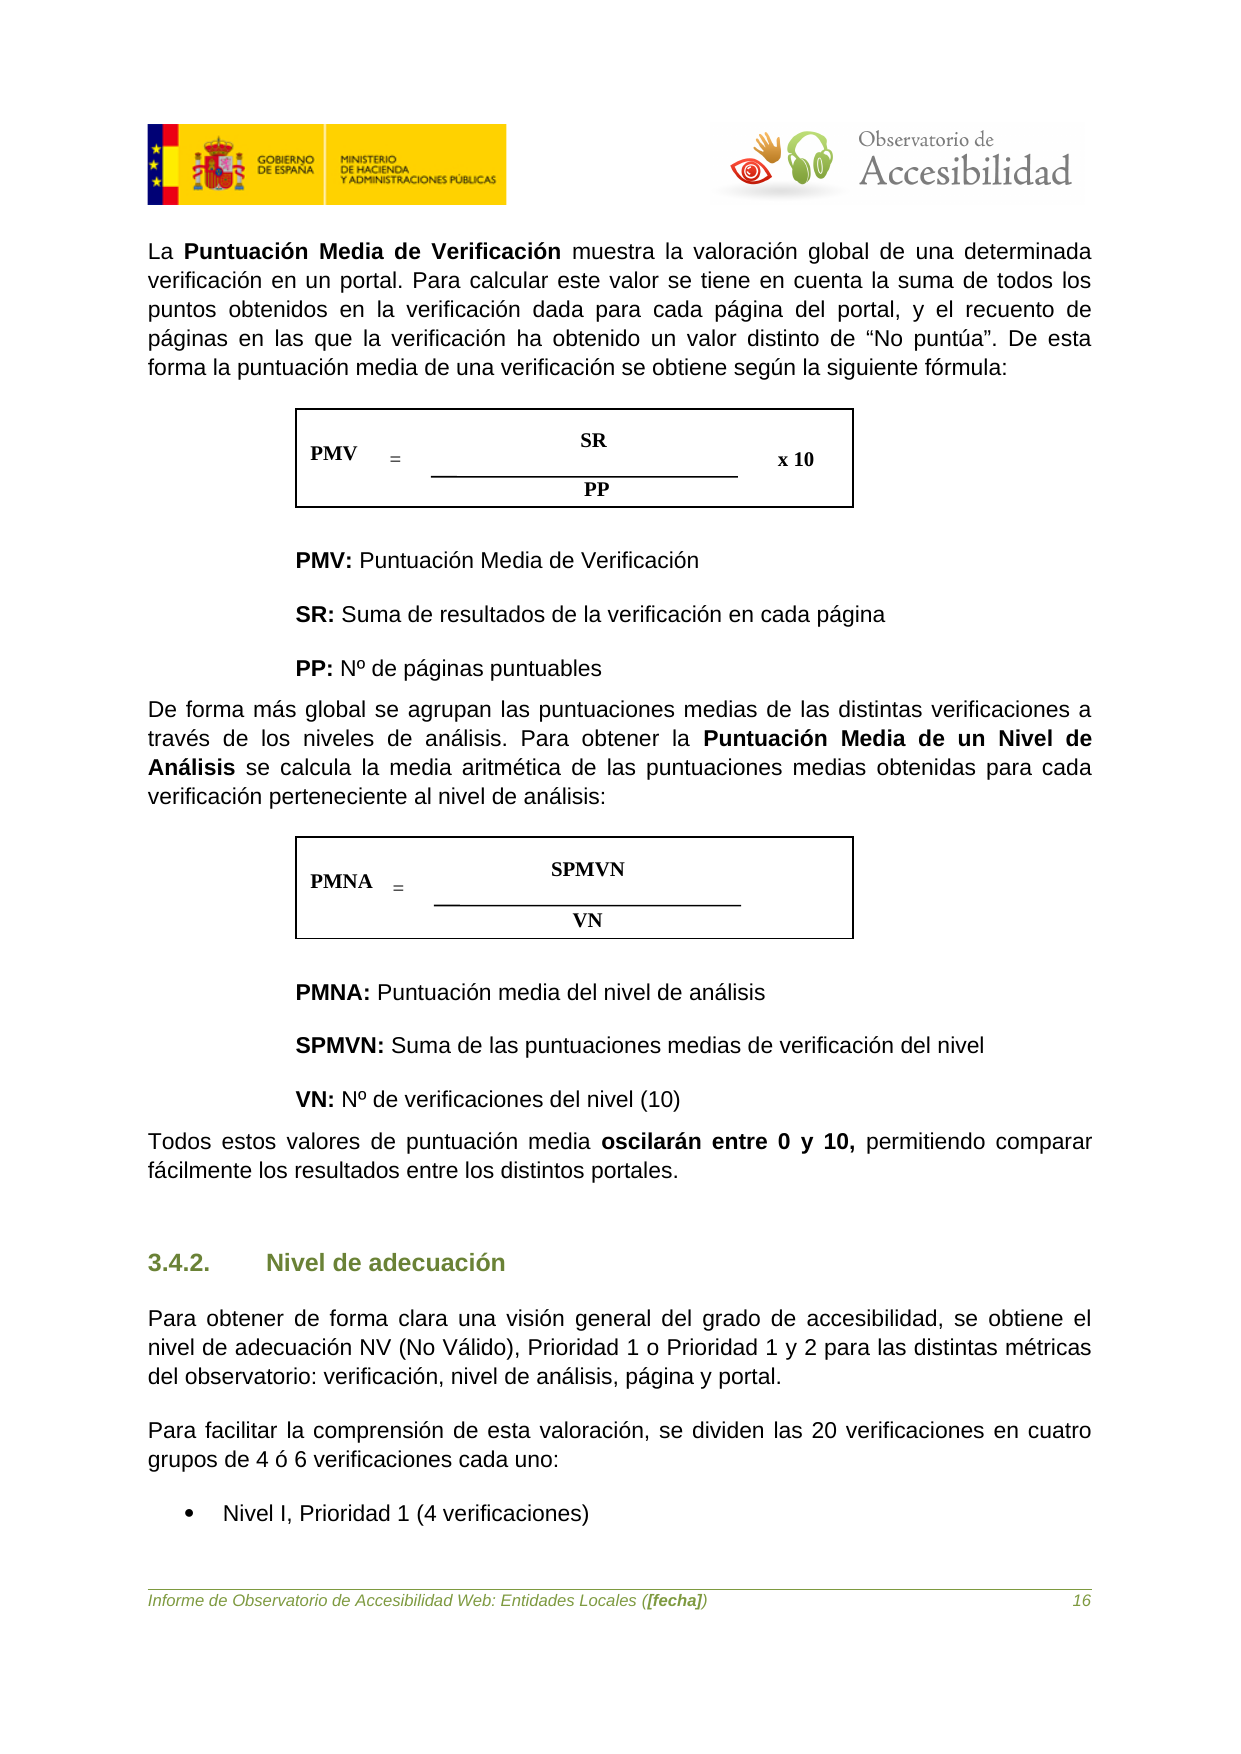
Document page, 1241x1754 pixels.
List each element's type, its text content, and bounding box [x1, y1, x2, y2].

text PMV: Puntuación Media de Verificación [295, 547, 1092, 573]
list Nivel I, Prioridad 1 (4 verificaciones) [185, 1499, 1092, 1526]
text PMNA: Puntuación media del nivel de análisis [295, 978, 1092, 1005]
text La Puntuación Media de Verificación muestra la valoración global de una determinada verificación en un portal. Para calcular este valor se tiene en cuenta la suma de todos los puntos obtenidos en la verificación dada para cada página del portal, y el recuento de páginas en las que la verificación ha obtenido un valor distinto de “No puntúa”. De esta forma la puntuación media de una verificación se obtiene según la siguiente fórmula: [148, 238, 1092, 380]
text De forma más global se agrupan las puntuaciones medias de las distintas verificaciones a través de los niveles de análisis. Para obtener la Puntuación Media de un Nivel de Análisis se calcula la media aritmética de las puntuaciones medias obtenidas para cada verificación perteneciente al nivel de análisis: [148, 696, 1092, 809]
text Todos estos valores de puntuación media oscilarán entre 0 y 10, permitiendo comparar fácilmente los resultados entre los distintos portales. [148, 1128, 1092, 1183]
list Nivel de adecuación [148, 1248, 1092, 1277]
text Para facilitar la comprensión de esta valoración, se dividen las 20 verificaciones en cuatro grupos de 4 ó 6 verificaciones cada uno: [148, 1417, 1092, 1472]
text VN: Nº de verificaciones del nivel (10) [295, 1086, 1092, 1113]
text Para obtener de forma clara una visión general del grado de accesibilidad, se obtiene el nivel de adecuación NV (No Válido), Prioridad 1 o Prioridad 1 y 2 para las distintas métricas del observatorio: verificación, nivel de análisis, página y portal. [148, 1305, 1092, 1389]
picture [147, 124, 507, 205]
text SPMVN: Suma de las puntuaciones medias de verificación del nivel [295, 1032, 1092, 1059]
picture [710, 122, 1086, 205]
text PP: Nº de páginas puntuables [295, 654, 1092, 681]
text SR: Suma de resultados de la verificación en cada página [295, 601, 1092, 627]
